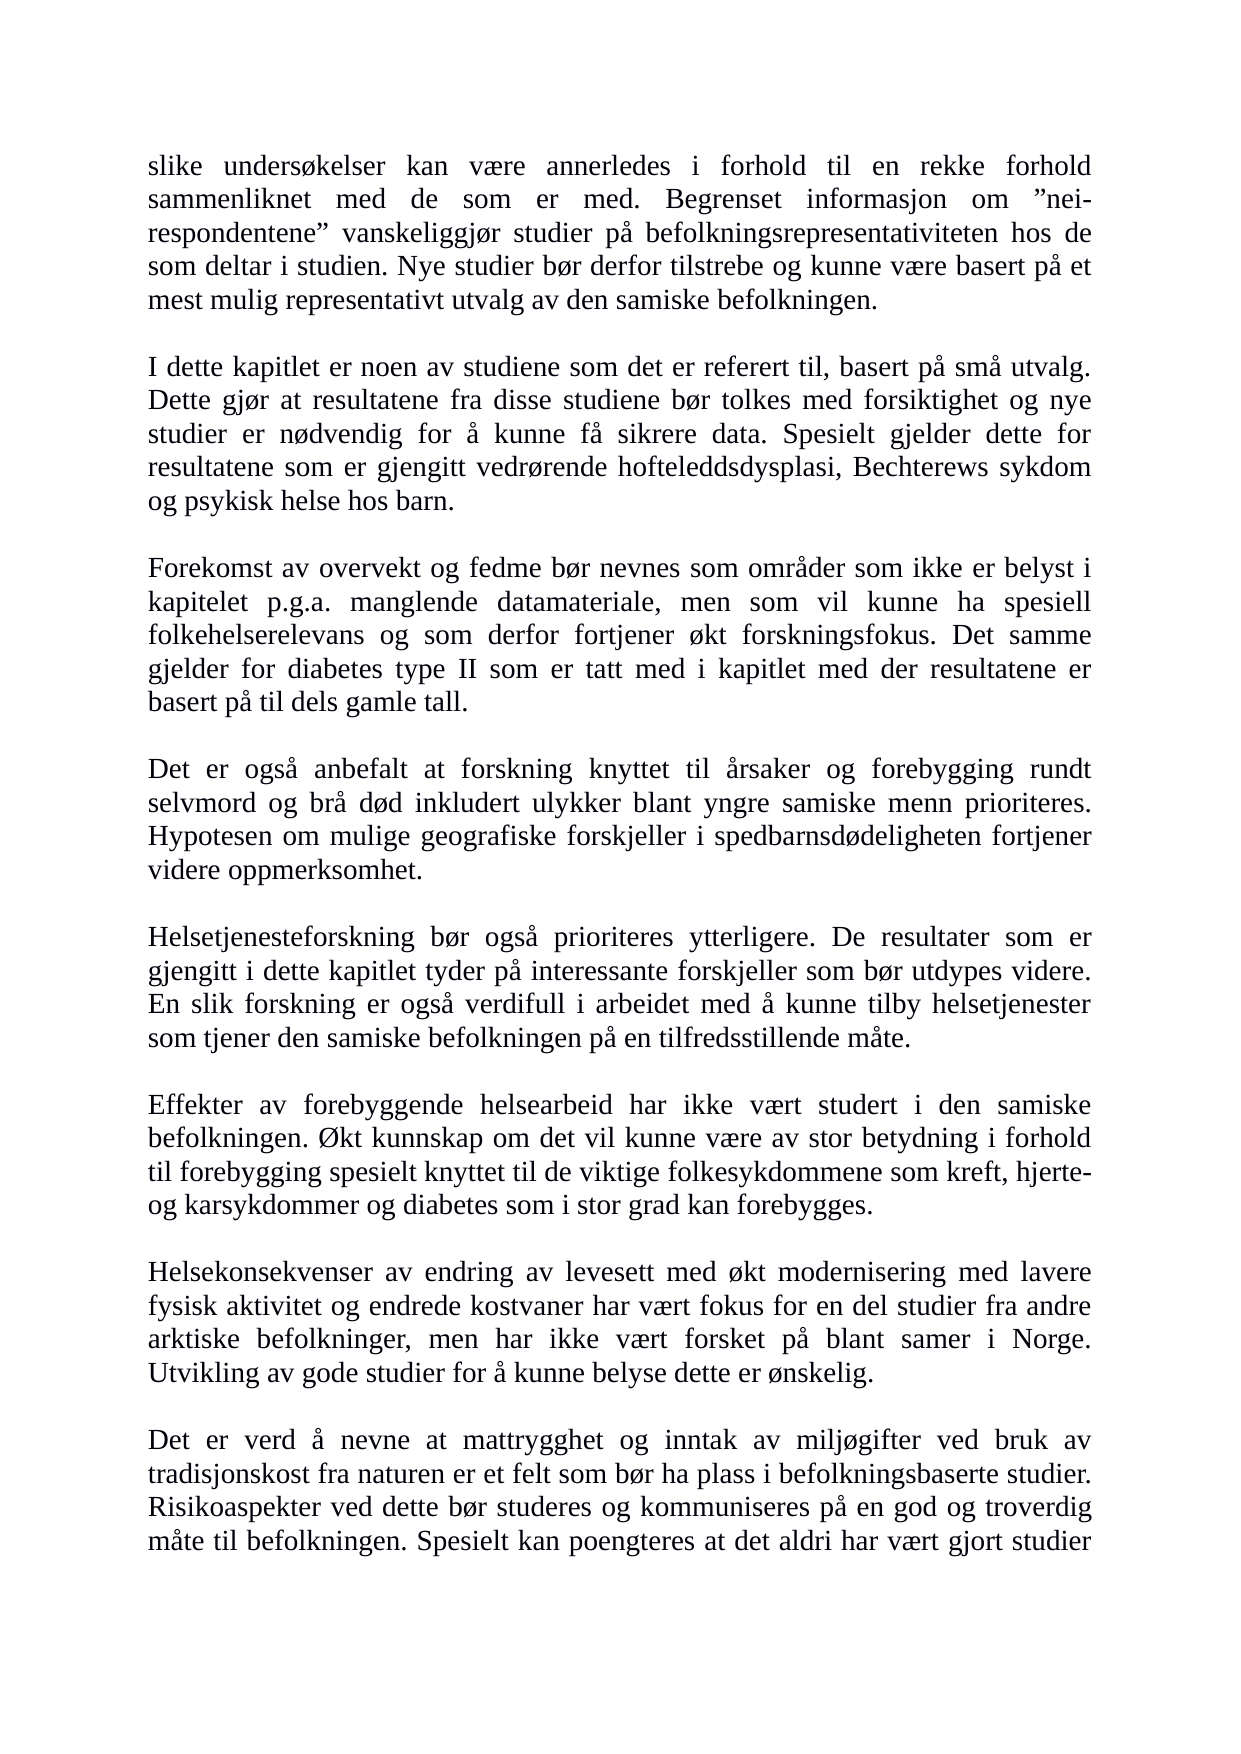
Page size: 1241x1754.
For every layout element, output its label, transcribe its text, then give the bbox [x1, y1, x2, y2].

text Effekter av forebyggende helsearbeid har ikke vært studert i den samiske befolkningen. Økt kunnskap om det vil kunne være av stor betydning i forhold til forebygging spesielt knyttet til de viktige folkesykdommene som kreft, hjerte- og karsykdommer og diabetes som i stor grad kan forebygges. [148, 1087, 1093, 1221]
text Det er også anbefalt at forskning knyttet til årsaker og forebygging rundt selvmord og brå død inkludert ulykker blant yngre samiske menn prioriteres. Hypotesen om mulige geografiske forskjeller i spedbarnsdødeligheten fortjener videre oppmerksomhet. [148, 751, 1093, 886]
text I dette kapitlet er noen av studiene som det er referert til, basert på små utvalg. Dette gjør at resultatene fra disse studiene bør tolkes med forsiktighet og nye studier er nødvendig for å kunne få sikrere data. Spesielt gjelder dette for resultatene som er gjengitt vedrørende hofteleddsdysplasi, Bechterews sykdom og psykisk helse hos barn. [148, 349, 1093, 517]
text slike undersøkelser kan være annerledes i forhold til en rekke forhold sammenliknet med de som er med. Begrenset informasjon om ”nei-respondentene” vanskeliggjør studier på befolkningsrepresentativiteten hos de som deltar i studien. Nye studier bør derfor tilstrebe og kunne være basert på et mest mulig representativt utvalg av den samiske befolkningen. [148, 148, 1093, 315]
text Det er verd å nevne at mattrygghet og inntak av miljøgifter ved bruk av tradisjonskost fra naturen er et felt som bør ha plass i befolkningsbaserte studier. Risikoaspekter ved dette bør studeres og kommuniseres på en god og troverdig måte til befolkningen. Spesielt kan poengteres at det aldri har vært gjort studier [148, 1422, 1093, 1556]
text Helsekonsekvenser av endring av levesett med økt modernisering med lavere fysisk aktivitet og endrede kostvaner har vært fokus for en del studier fra andre arktiske befolkninger, men har ikke vært forsket på blant samer i Norge. Utvikling av gode studier for å kunne belyse dette er ønskelig. [148, 1254, 1093, 1389]
text Forekomst av overvekt og fedme bør nevnes som områder som ikke er belyst i kapitelet p.g.a. manglende datamateriale, men som vil kunne ha spesiell folkehelserelevans og som derfor fortjener økt forskningsfokus. Det samme gjelder for diabetes type II som er tatt med i kapitlet med der resultatene er basert på til dels gamle tall. [148, 550, 1093, 718]
text Helsetjenesteforskning bør også prioriteres ytterligere. De resultater som er gjengitt i dette kapitlet tyder på interessante forskjeller som bør utdypes videre. En slik forskning er også verdifull i arbeidet med å kunne tilby helsetjenester som tjener den samiske befolkningen på en tilfredsstillende måte. [148, 919, 1093, 1053]
